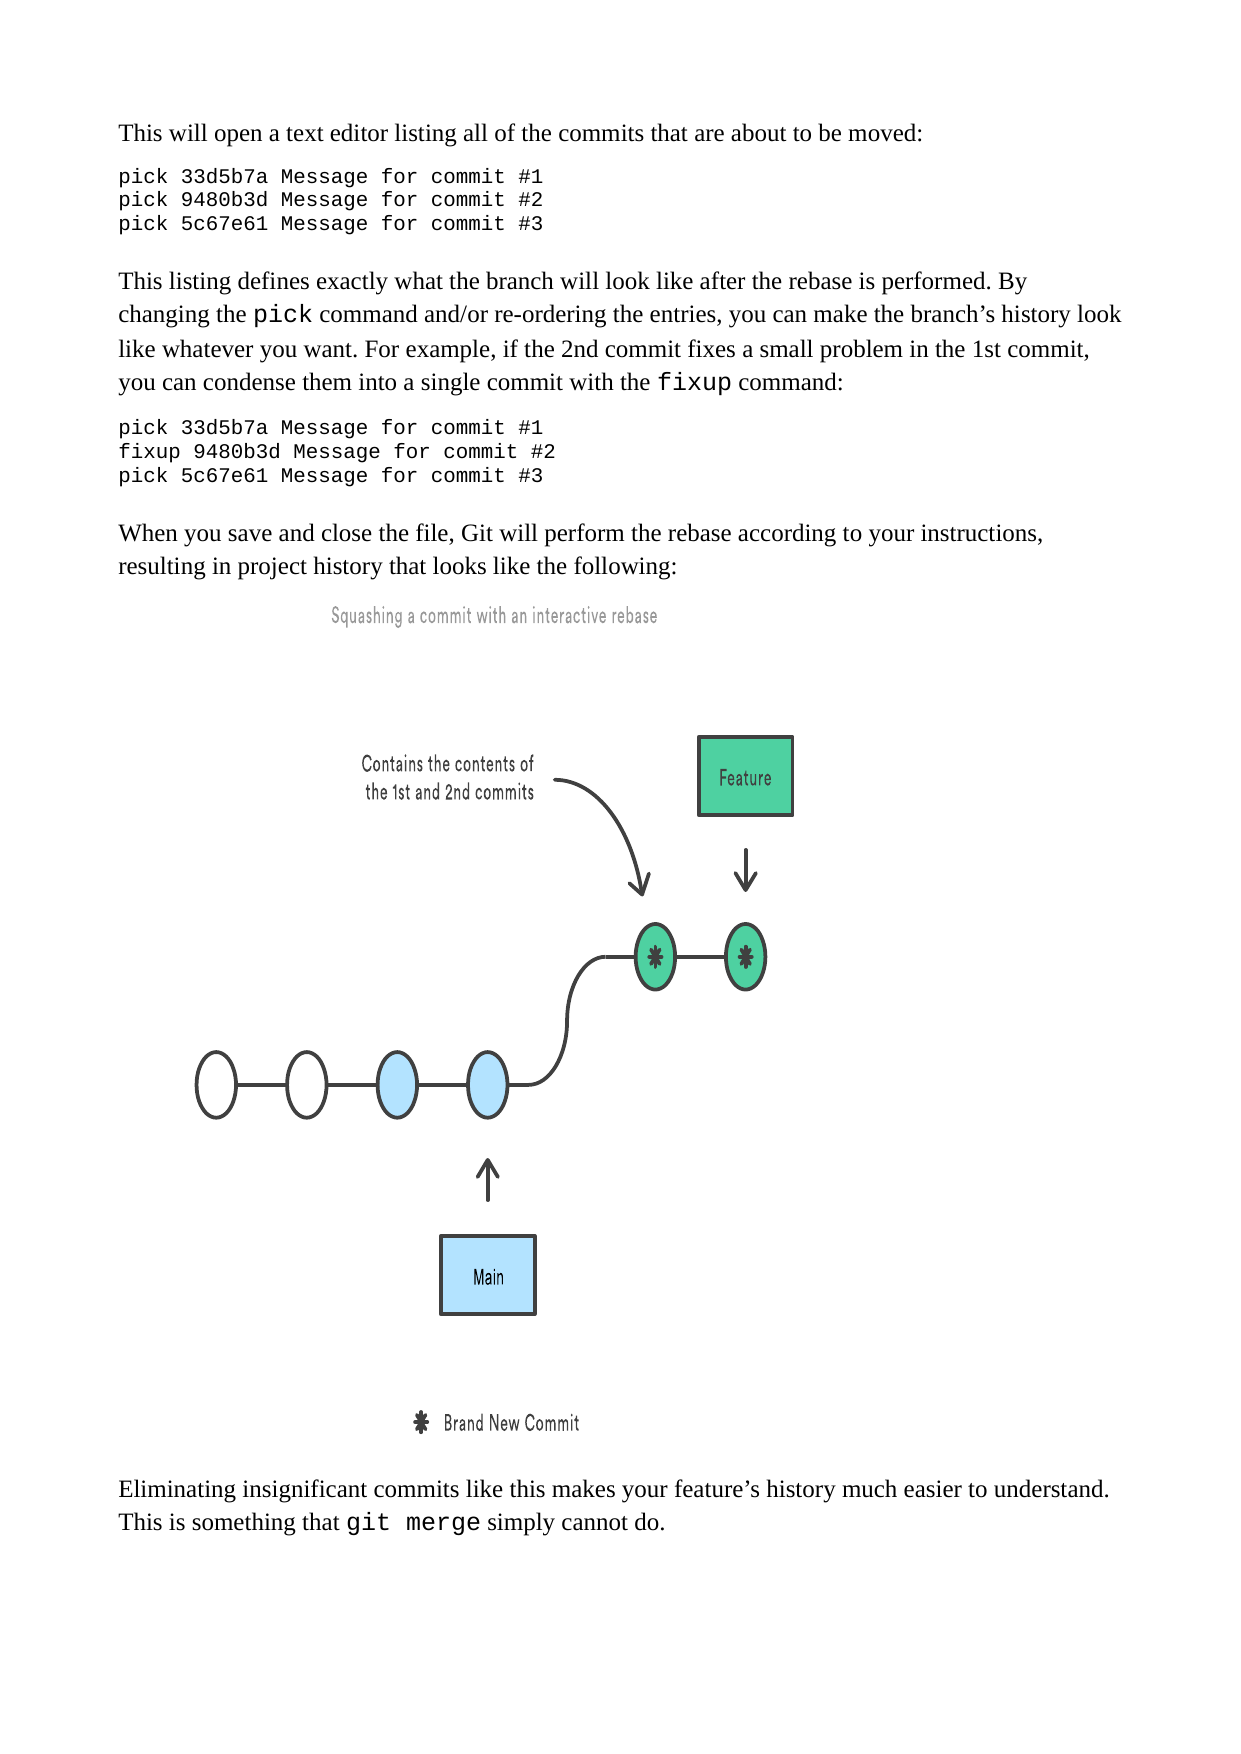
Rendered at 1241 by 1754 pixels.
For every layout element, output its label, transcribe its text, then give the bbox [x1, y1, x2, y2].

text Eliminating insignificant commits like this makes your feature’s history much easier to understand. This is something that git merge simply cannot do. [118, 1474, 1122, 1538]
text pick 33d5b7a Message for commit #1 [118, 417, 1122, 441]
text fixup 9480b3d Message for commit #2 [118, 441, 1122, 464]
text When you save and close the file, Git will perform the rebase according to your instructions, resulting in project history that looks like the following: [118, 518, 1122, 579]
text pick 5c67e61 Message for commit #3 [118, 464, 1122, 488]
text pick 33d5b7a Message for commit #1 [118, 166, 1122, 189]
text This will open a text editor listing all of the commits that are about to be moved: [118, 118, 1122, 147]
text pick 5c67e61 Message for commit #3 [118, 213, 1122, 237]
text pick 9480b3d Message for commit #2 [118, 189, 1122, 213]
text This listing defines exactly what the branch will look like after the rebase is performed. By changing the pick command and/or re-ordering the entries, you can make the branch’s history look like whatever you want. For example, if the 2nd commit fixes a small problem in the 1st commit, you can condense them into a single commit with the fixup command: [118, 266, 1122, 398]
